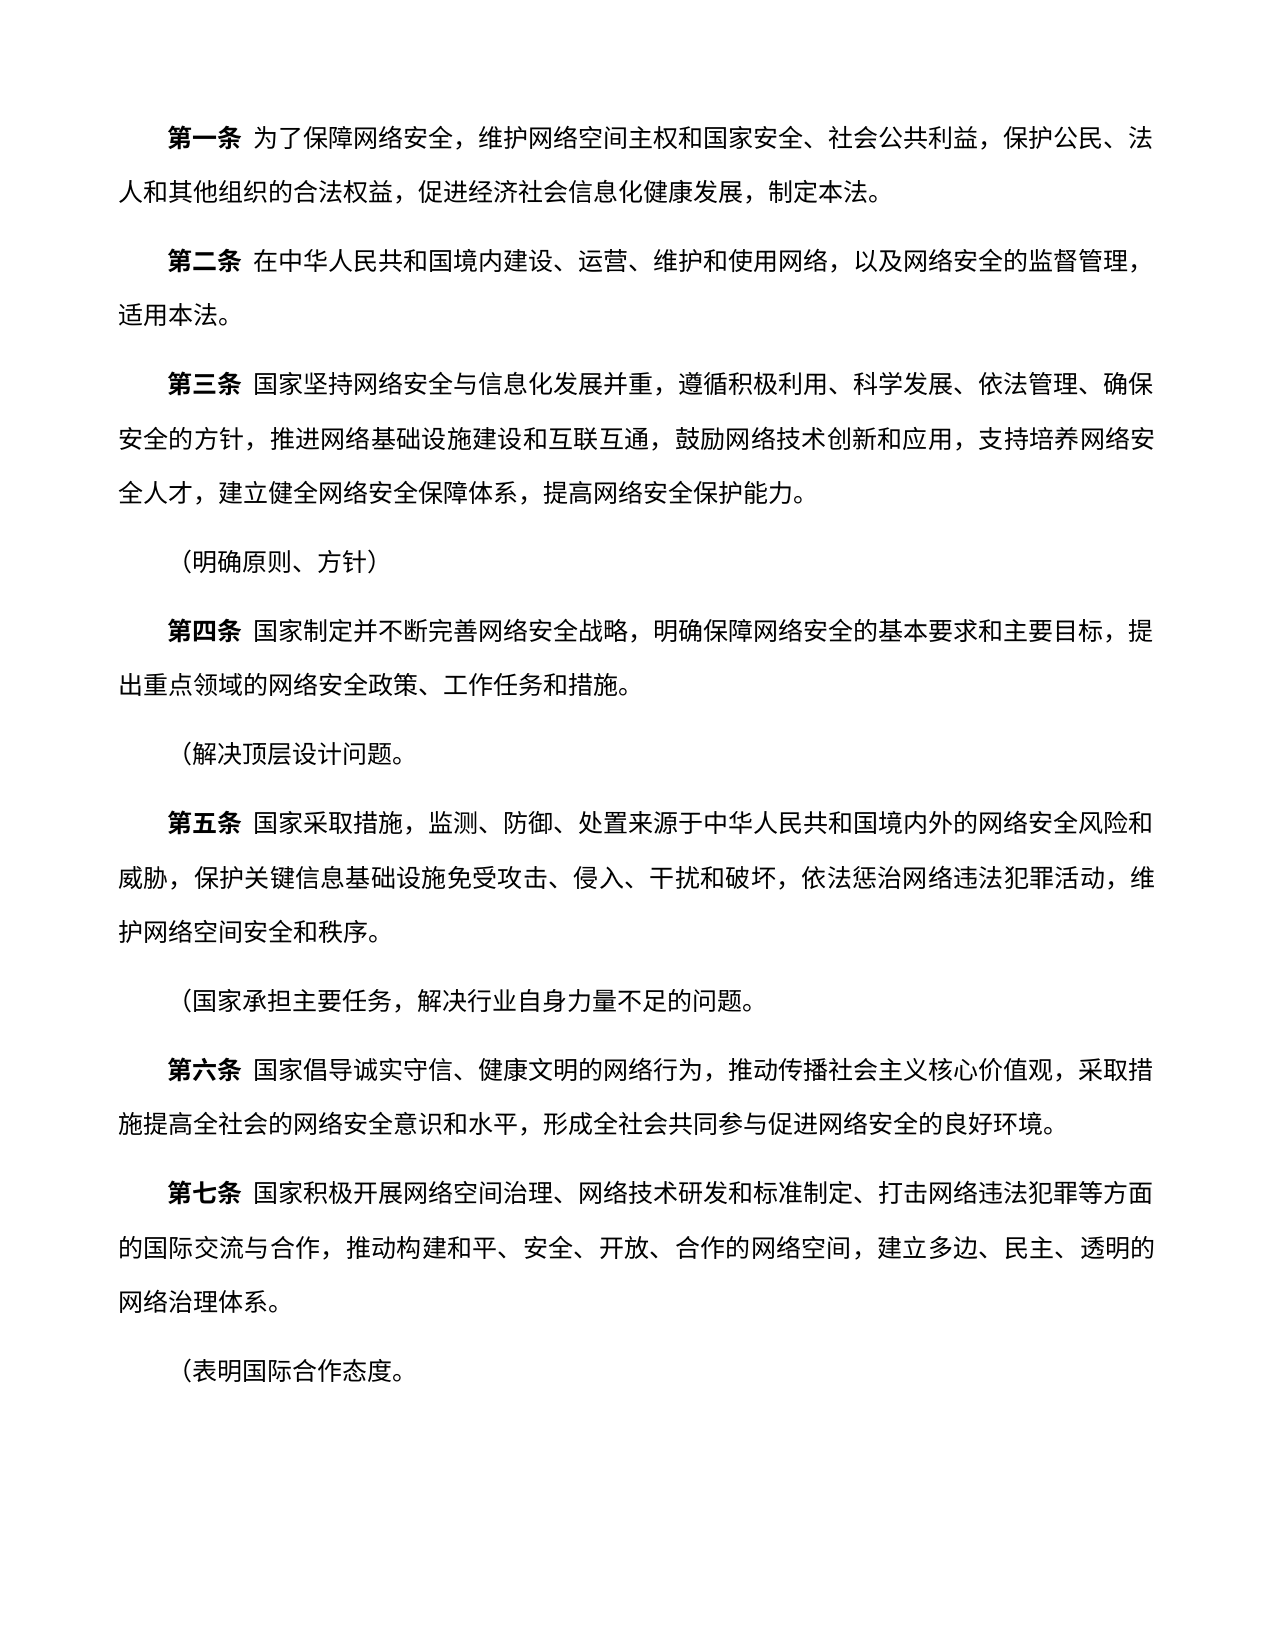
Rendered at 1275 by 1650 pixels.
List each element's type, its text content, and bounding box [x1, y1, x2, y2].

text 第六条 国家倡导诚实守信、健康文明的网络行为，推动传播社会主义核心价值观，采取措施提高全社会的网络安全意识和水平，形成全社会共同参与促进网络安全的良好环境。 [118, 1050, 1157, 1141]
text （表明国际合作态度。 [118, 1351, 1157, 1388]
text （国家承担主要任务，解决行业自身力量不足的问题。 [118, 981, 1157, 1018]
text 第三条 国家坚持网络安全与信息化发展并重，遵循积极利用、科学发展、依法管理、确保安全的方针，推进网络基础设施建设和互联互通，鼓励网络技术创新和应用，支持培养网络安全人才，建立健全网络安全保障体系，提高网络安全保护能力。 [118, 365, 1157, 510]
text （明确原则、方针） [118, 542, 1157, 579]
text 第五条 国家采取措施，监测、防御、处置来源于中华人民共和国境内外的网络安全风险和威胁，保护关键信息基础设施免受攻击、侵入、干扰和破坏，依法惩治网络违法犯罪活动，维护网络空间安全和秩序。 [118, 804, 1157, 949]
text 第二条 在中华人民共和国境内建设、运营、维护和使用网络，以及网络安全的监督管理，适用本法。 [118, 241, 1157, 332]
text 第七条 国家积极开展网络空间治理、网络技术研发和标准制定、打击网络违法犯罪等方面的国际交流与合作，推动构建和平、安全、开放、合作的网络空间，建立多边、民主、透明的网络治理体系。 [118, 1174, 1157, 1319]
text 第一条 为了保障网络安全，维护网络空间主权和国家安全、社会公共利益，保护公民、法人和其他组织的合法权益，促进经济社会信息化健康发展，制定本法。 [118, 118, 1157, 209]
text （解决顶层设计问题。 [118, 735, 1157, 771]
text 第四条 国家制定并不断完善网络安全战略，明确保障网络安全的基本要求和主要目标，提出重点领域的网络安全政策、工作任务和措施。 [118, 611, 1157, 702]
